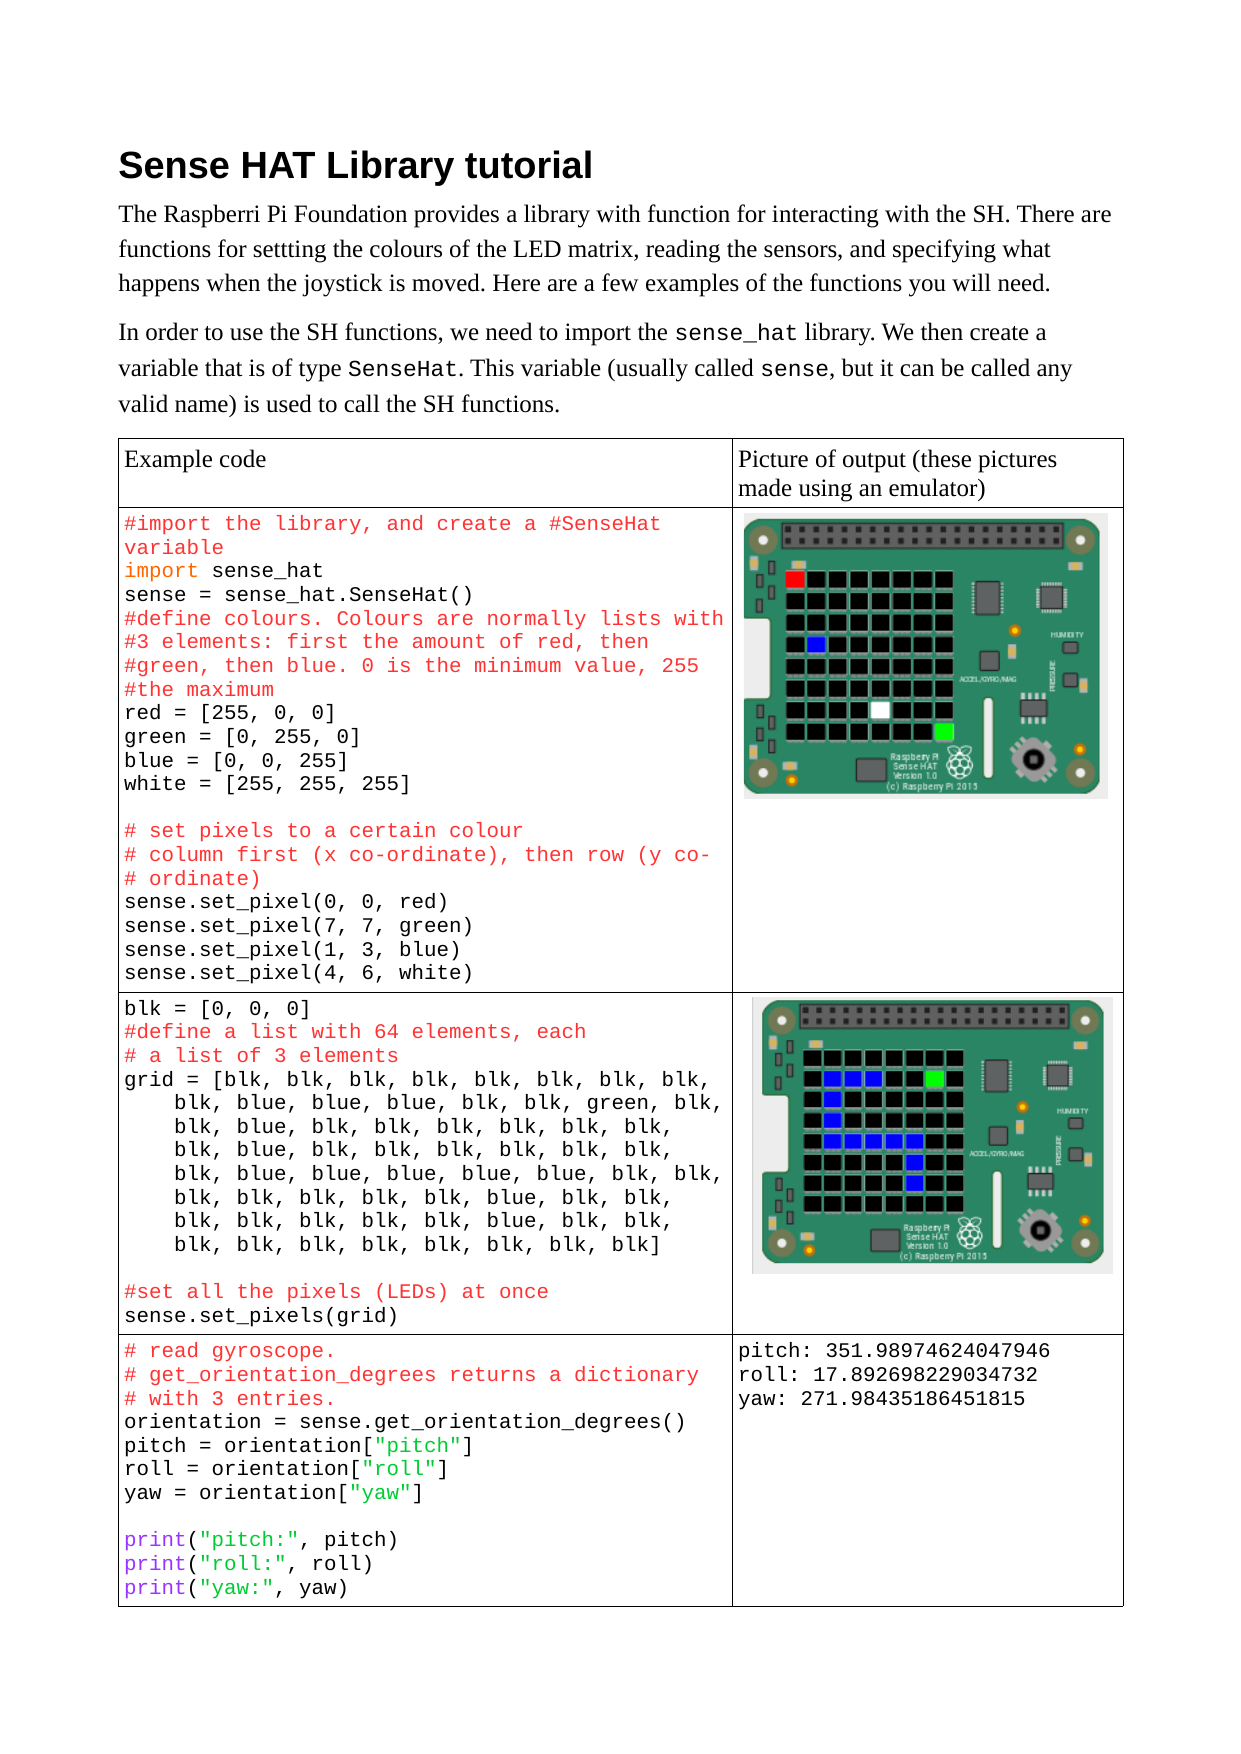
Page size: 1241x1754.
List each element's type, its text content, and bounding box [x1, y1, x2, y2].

table_cell blk = [0, 0, 0] #define a list with 64 elements, each # a list of 3 elements grid = [blk, blk, blk, blk, blk, blk, blk, blk, blk, blue, blue, blue, blk, blk, green, blk, blk, blue, blk, blk, blk, blk, blk, blk, blk, blue, blk, blk, blk, blk, blk, blk, blk, blue, blue, blue, blue, blue, blk, blk, blk, blk, blk, blk, blk, blue, blk, blk, blk, blk, blk, blk, blk, blue, blk, blk, blk, blk, blk, blk, blk, blk, blk, blk] #set all the pixels (LEDs) at once sense.set_pixels(grid) [119, 993, 732, 1334]
text In order to use the SH functions, we need to import the sense_hat library. We then create a variable that is of type SenseHat. This variable (usually called sense, but it can be called any valid name) is used to call the SH functions. [118, 317, 1122, 418]
table_header Picture of output (these pictures made using an emulator) [733, 439, 1123, 507]
table_cell [733, 508, 1123, 992]
table_cell #import the library, and create a #SenseHat variable import sense_hat sense = sense_hat.SenseHat() #define colours. Colours are normally lists with #3 elements: first the amount of red, then #green, then blue. 0 is the minimum value, 255 #the maximum red = [255, 0, 0] green = [0, 255, 0] blue = [0, 0, 255] white = [255, 255, 255] # set pixels to a certain colour # column first (x co-ordinate), then row (y co- # ordinate) sense.set_pixel(0, 0, red) sense.set_pixel(7, 7, green) sense.set_pixel(1, 3, blue) sense.set_pixel(4, 6, white) [119, 508, 732, 992]
table_cell [733, 993, 1123, 1334]
subtitle Sense HAT Library tutorial [118, 143, 1122, 187]
table_cell # read gyroscope. # get_orientation_degrees returns a dictionary # with 3 entries. orientation = sense.get_orientation_degrees() pitch = orientation["pitch"] roll = orientation["roll"] yaw = orientation["yaw"] print("pitch:", pitch) print("roll:", roll) print("yaw:", yaw) [119, 1335, 732, 1606]
picture [743, 513, 751, 799]
table_cell pitch: 351.98974624047946 roll: 17.892698229034732 yaw: 271.98435186451815 [733, 1335, 1123, 1606]
text The Raspberri Pi Foundation provides a library with function for interacting with the SH. There are functions for settting the colours of the LED matrix, reading the sensors, and specifying what happens when the joystick is moved. Here are a few examples of the functions you will need. [118, 199, 1122, 297]
table_header Example code [119, 439, 732, 507]
